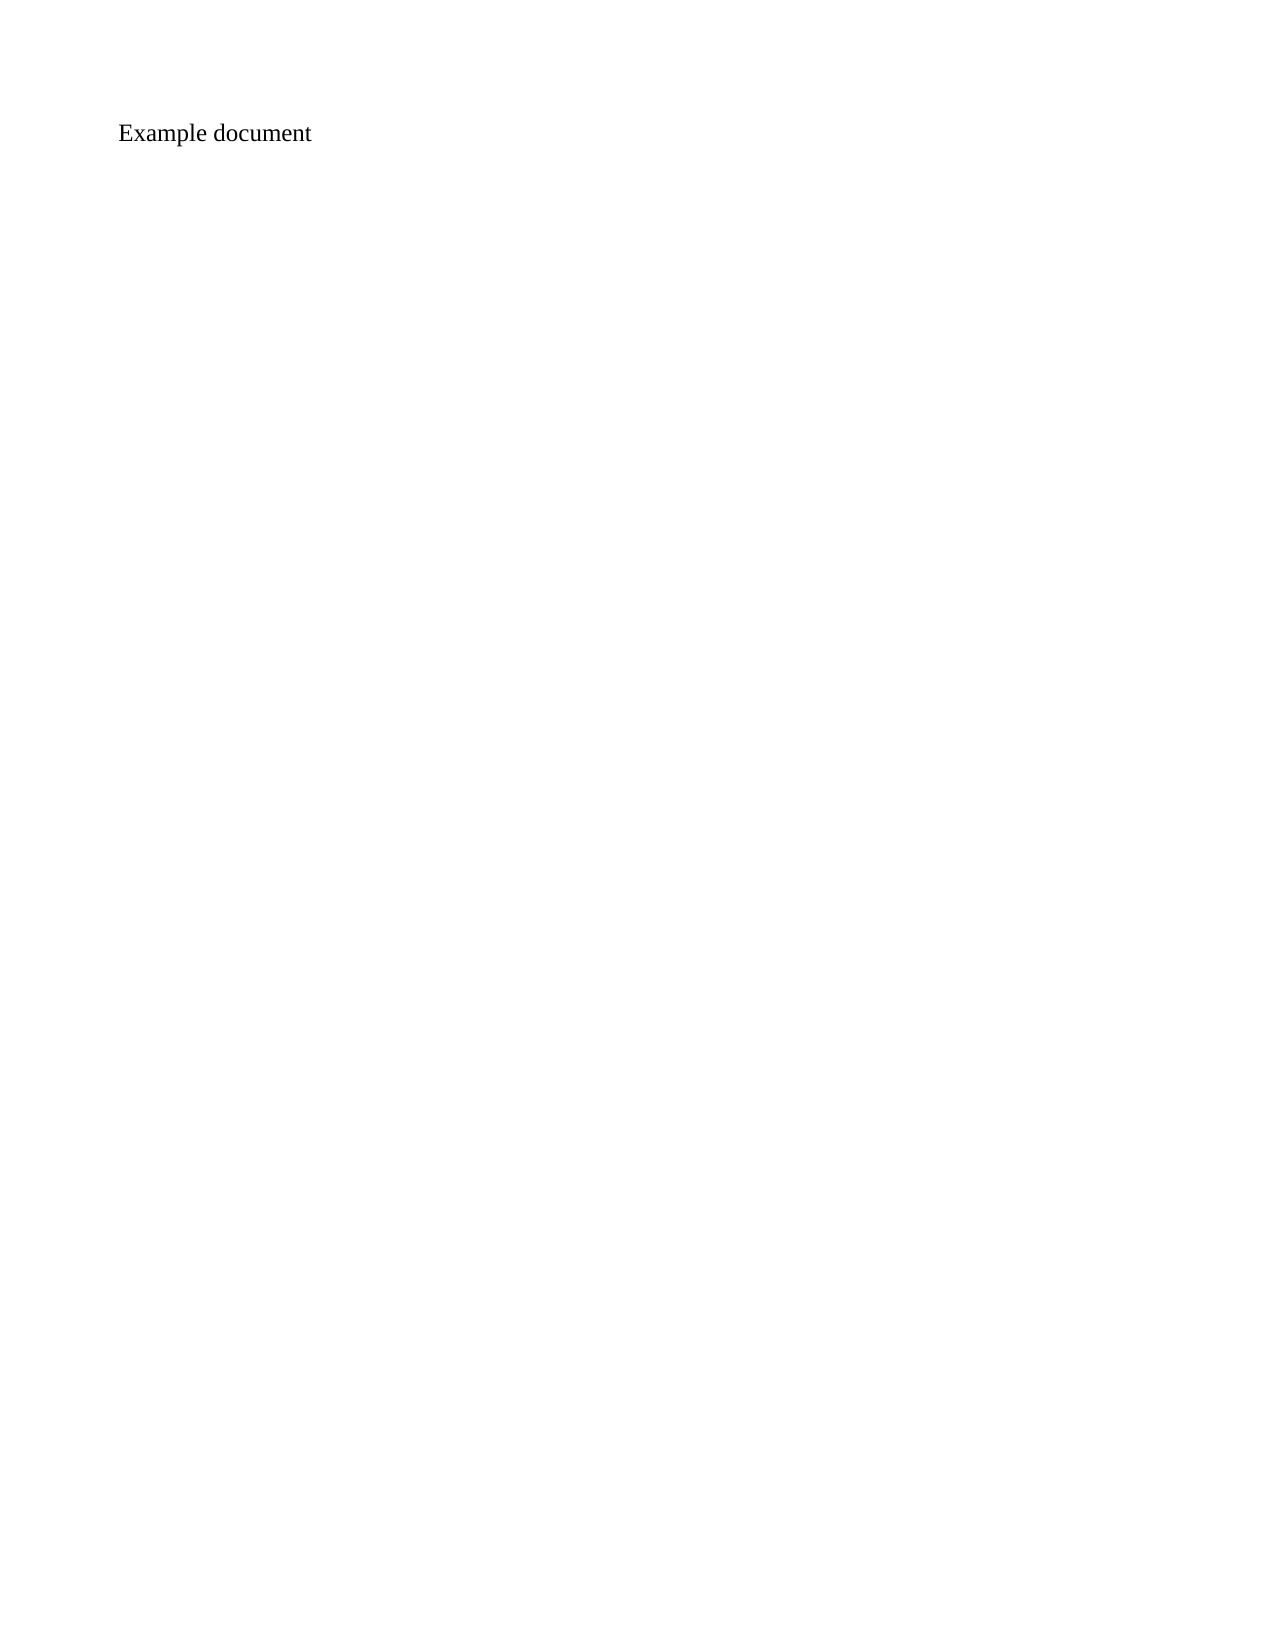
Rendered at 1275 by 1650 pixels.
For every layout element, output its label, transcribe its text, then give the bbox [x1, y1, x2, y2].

text Example document [118, 118, 1157, 147]
